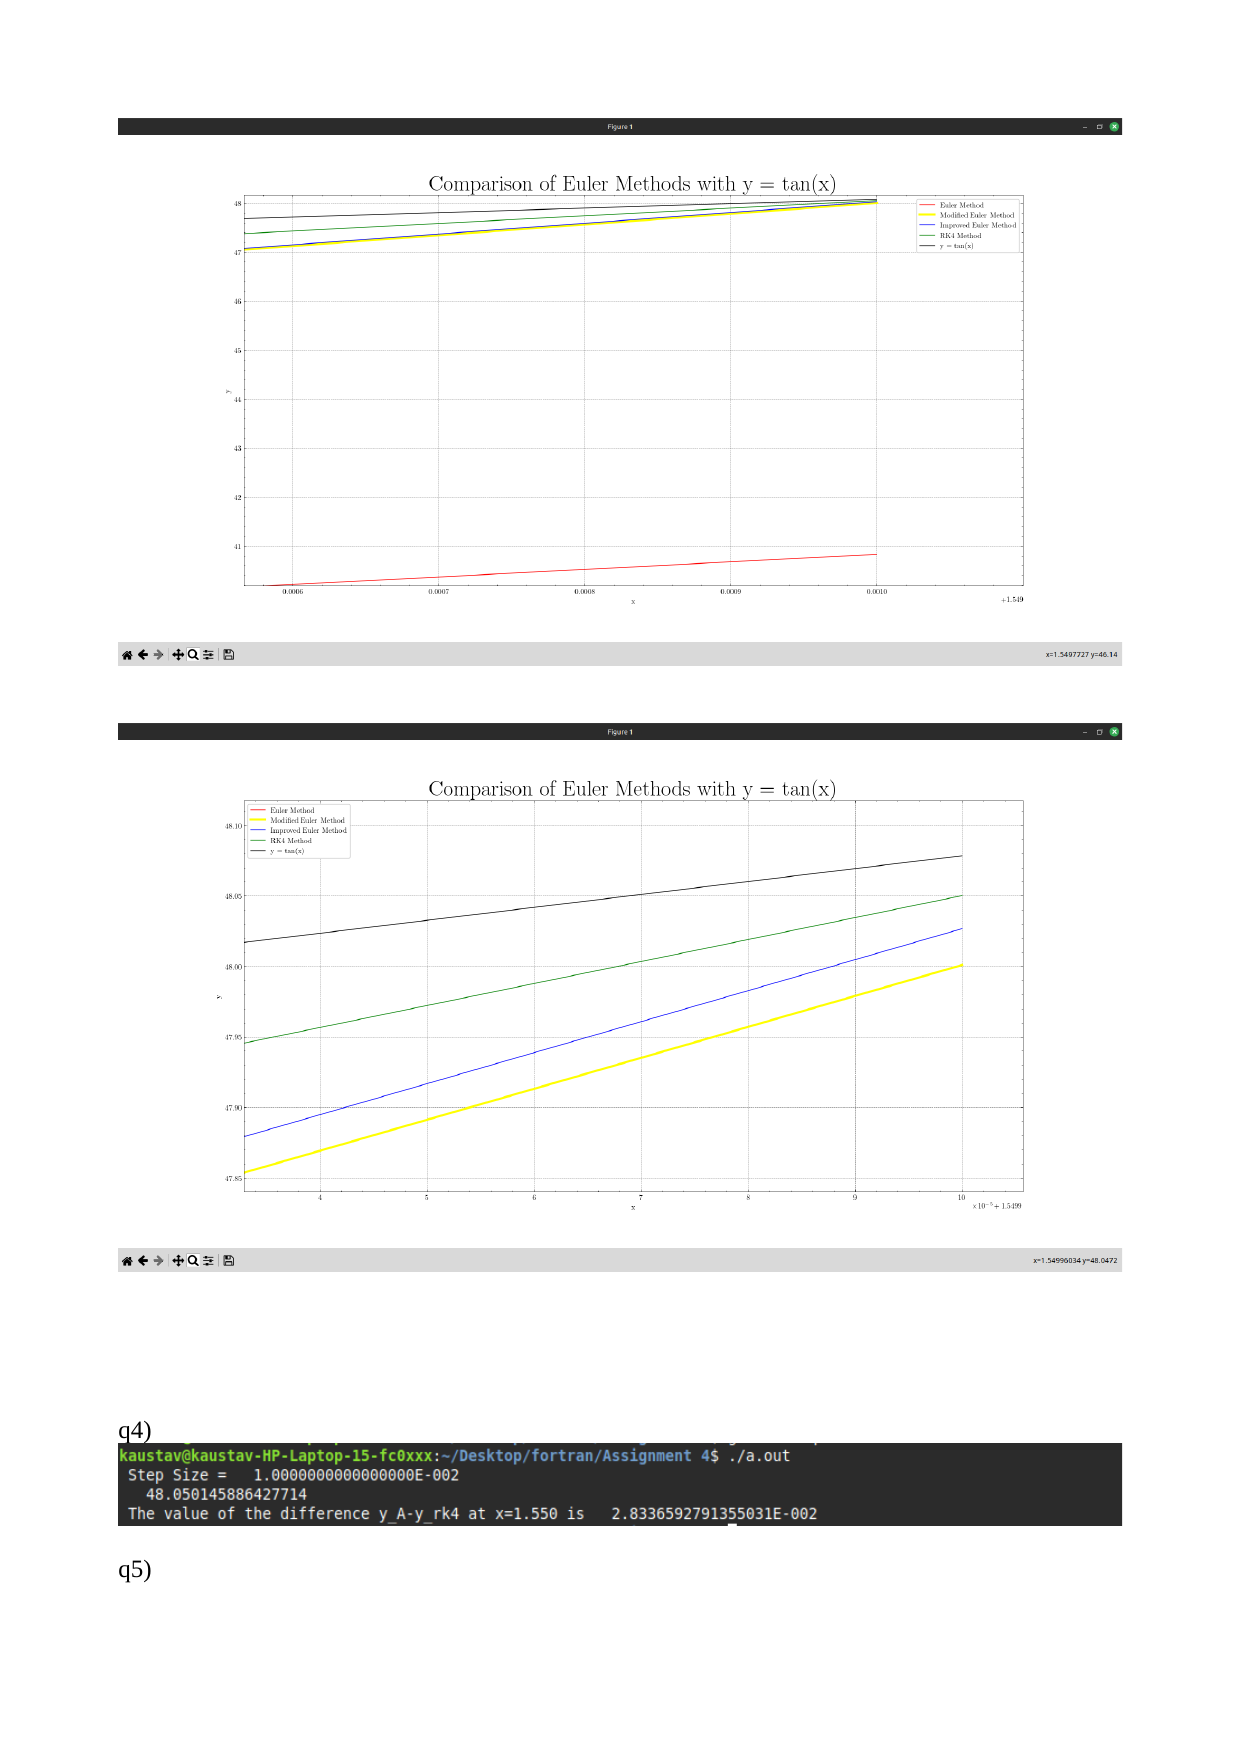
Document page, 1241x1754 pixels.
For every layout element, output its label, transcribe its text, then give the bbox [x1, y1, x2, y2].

text q4) [118, 1415, 1122, 1443]
picture [118, 118, 1123, 666]
picture [118, 723, 1123, 1272]
text q5) [118, 1554, 1122, 1583]
picture [118, 1443, 1123, 1526]
